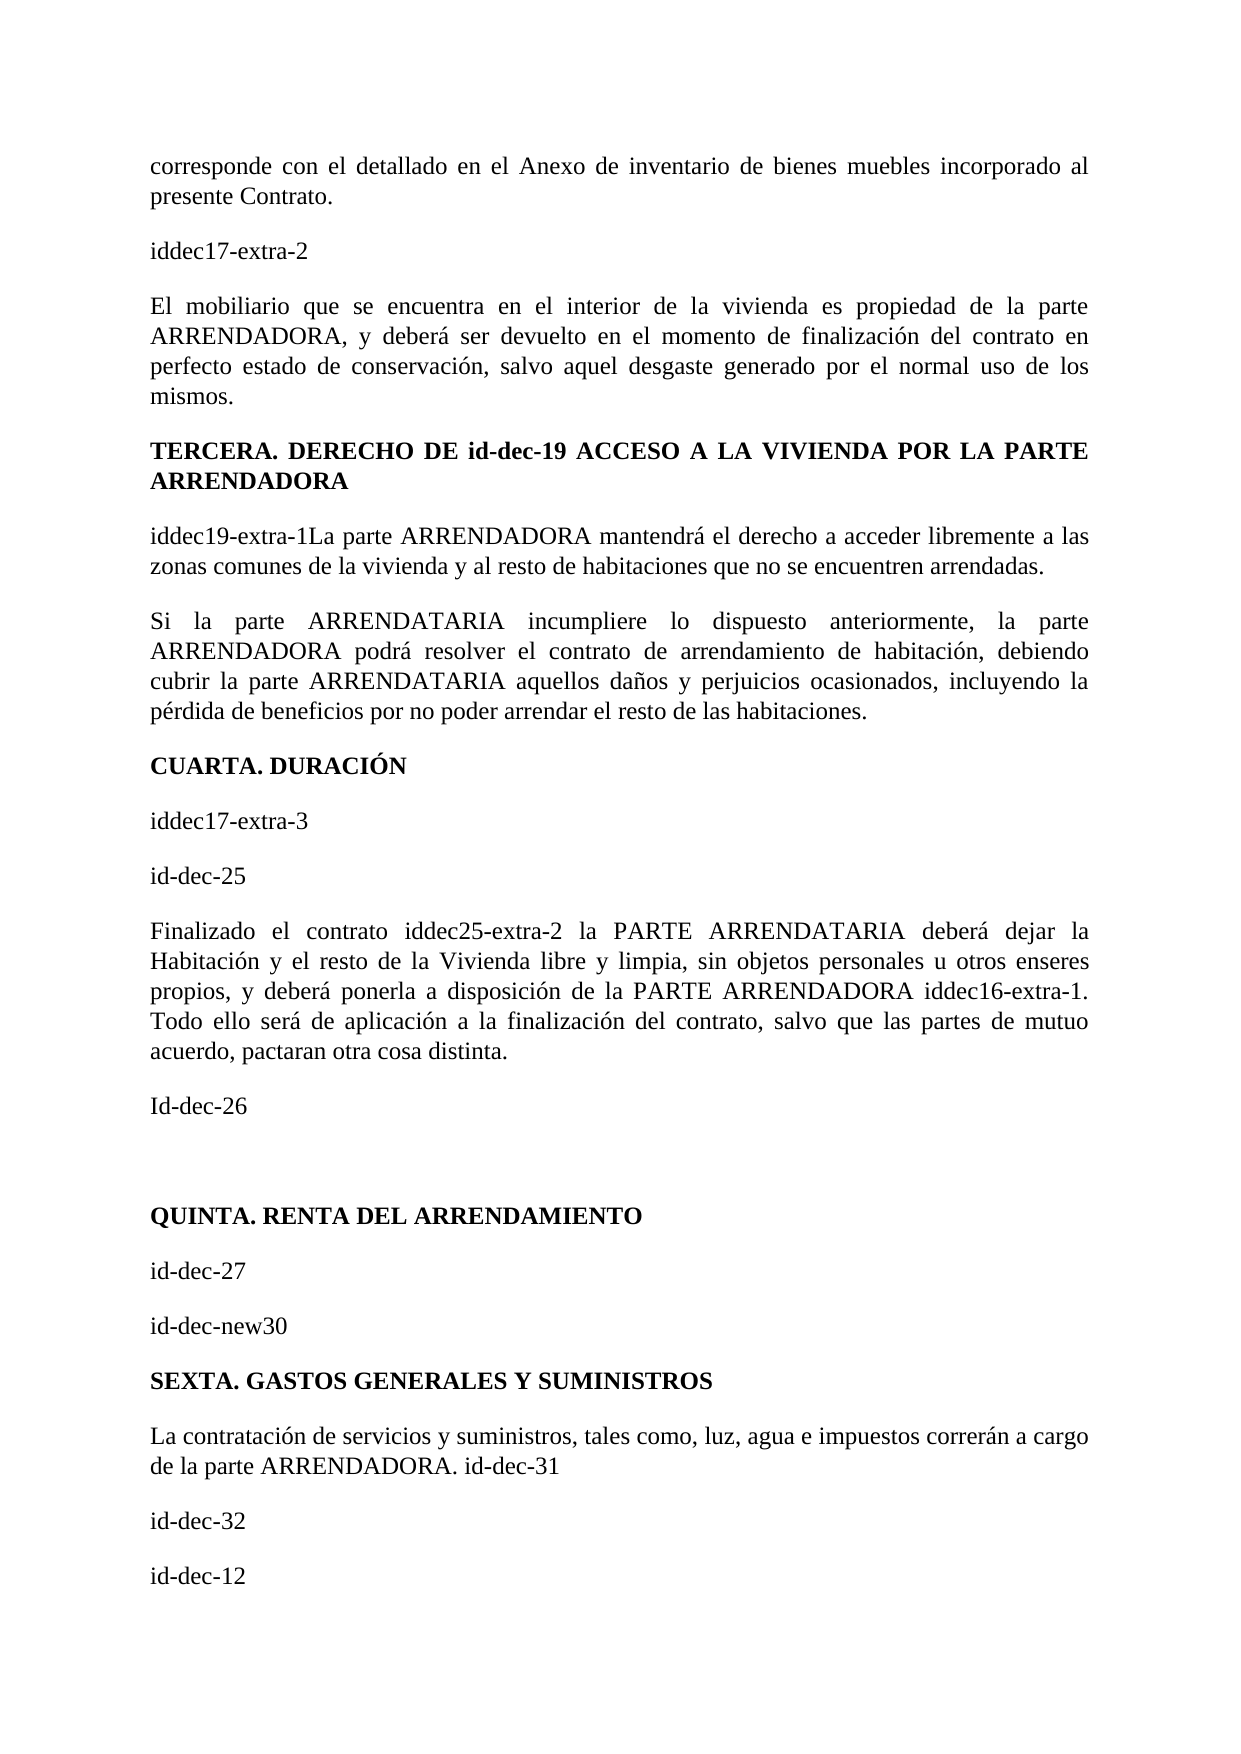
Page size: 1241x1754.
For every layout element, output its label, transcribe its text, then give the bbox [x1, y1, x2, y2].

text iddec17-extra-3 [150, 805, 1090, 835]
text id-dec-new30 [150, 1310, 1090, 1340]
text La contratación de servicios y suministros, tales como, luz, agua e impuestos correrán a cargo de la parte ARRENDADORA. id-dec-31 [150, 1420, 1090, 1480]
text iddec17-extra-2 [150, 235, 1090, 265]
text id-dec-27 [150, 1255, 1090, 1285]
text id-dec-12 [150, 1560, 1090, 1590]
text TERCERA. DERECHO DE id-dec-19 ACCESO A LA VIVIENDA POR LA PARTE ARRENDADORA [150, 435, 1090, 495]
text SEXTA. GASTOS GENERALES Y SUMINISTROS [150, 1365, 1090, 1395]
text id-dec-25 [150, 860, 1090, 890]
text iddec19-extra-1La parte ARRENDADORA mantendrá el derecho a acceder libremente a las zonas comunes de la vivienda y al resto de habitaciones que no se encuentren arrendadas. [150, 520, 1090, 580]
text Id-dec-26 [150, 1090, 1090, 1120]
text Si la parte ARRENDATARIA incumpliere lo dispuesto anteriormente, la parte ARRENDADORA podrá resolver el contrato de arrendamiento de habitación, debiendo cubrir la parte ARRENDATARIA aquellos daños y perjuicios ocasionados, incluyendo la pérdida de beneficios por no poder arrendar el resto de las habitaciones. [150, 605, 1090, 725]
text El mobiliario que se encuentra en el interior de la vivienda es propiedad de la parte ARRENDADORA, y deberá ser devuelto en el momento de finalización del contrato en perfecto estado de conservación, salvo aquel desgaste generado por el normal uso de los mismos. [150, 290, 1090, 410]
text id-dec-32 [150, 1505, 1090, 1535]
text Finalizado el contrato iddec25-extra-2 la PARTE ARRENDATARIA deberá dejar la Habitación y el resto de la Vivienda libre y limpia, sin objetos personales u otros enseres propios, y deberá ponerla a disposición de la PARTE ARRENDADORA iddec16-extra-1. Todo ello será de aplicación a la finalización del contrato, salvo que las partes de mutuo acuerdo, pactaran otra cosa distinta. [150, 915, 1090, 1065]
text CUARTA. DURACIÓN [150, 750, 1090, 780]
text corresponde con el detallado en el Anexo de inventario de bienes muebles incorporado al presente Contrato. [150, 150, 1090, 210]
text QUINTA. RENTA DEL ARRENDAMIENTO [150, 1200, 1090, 1230]
